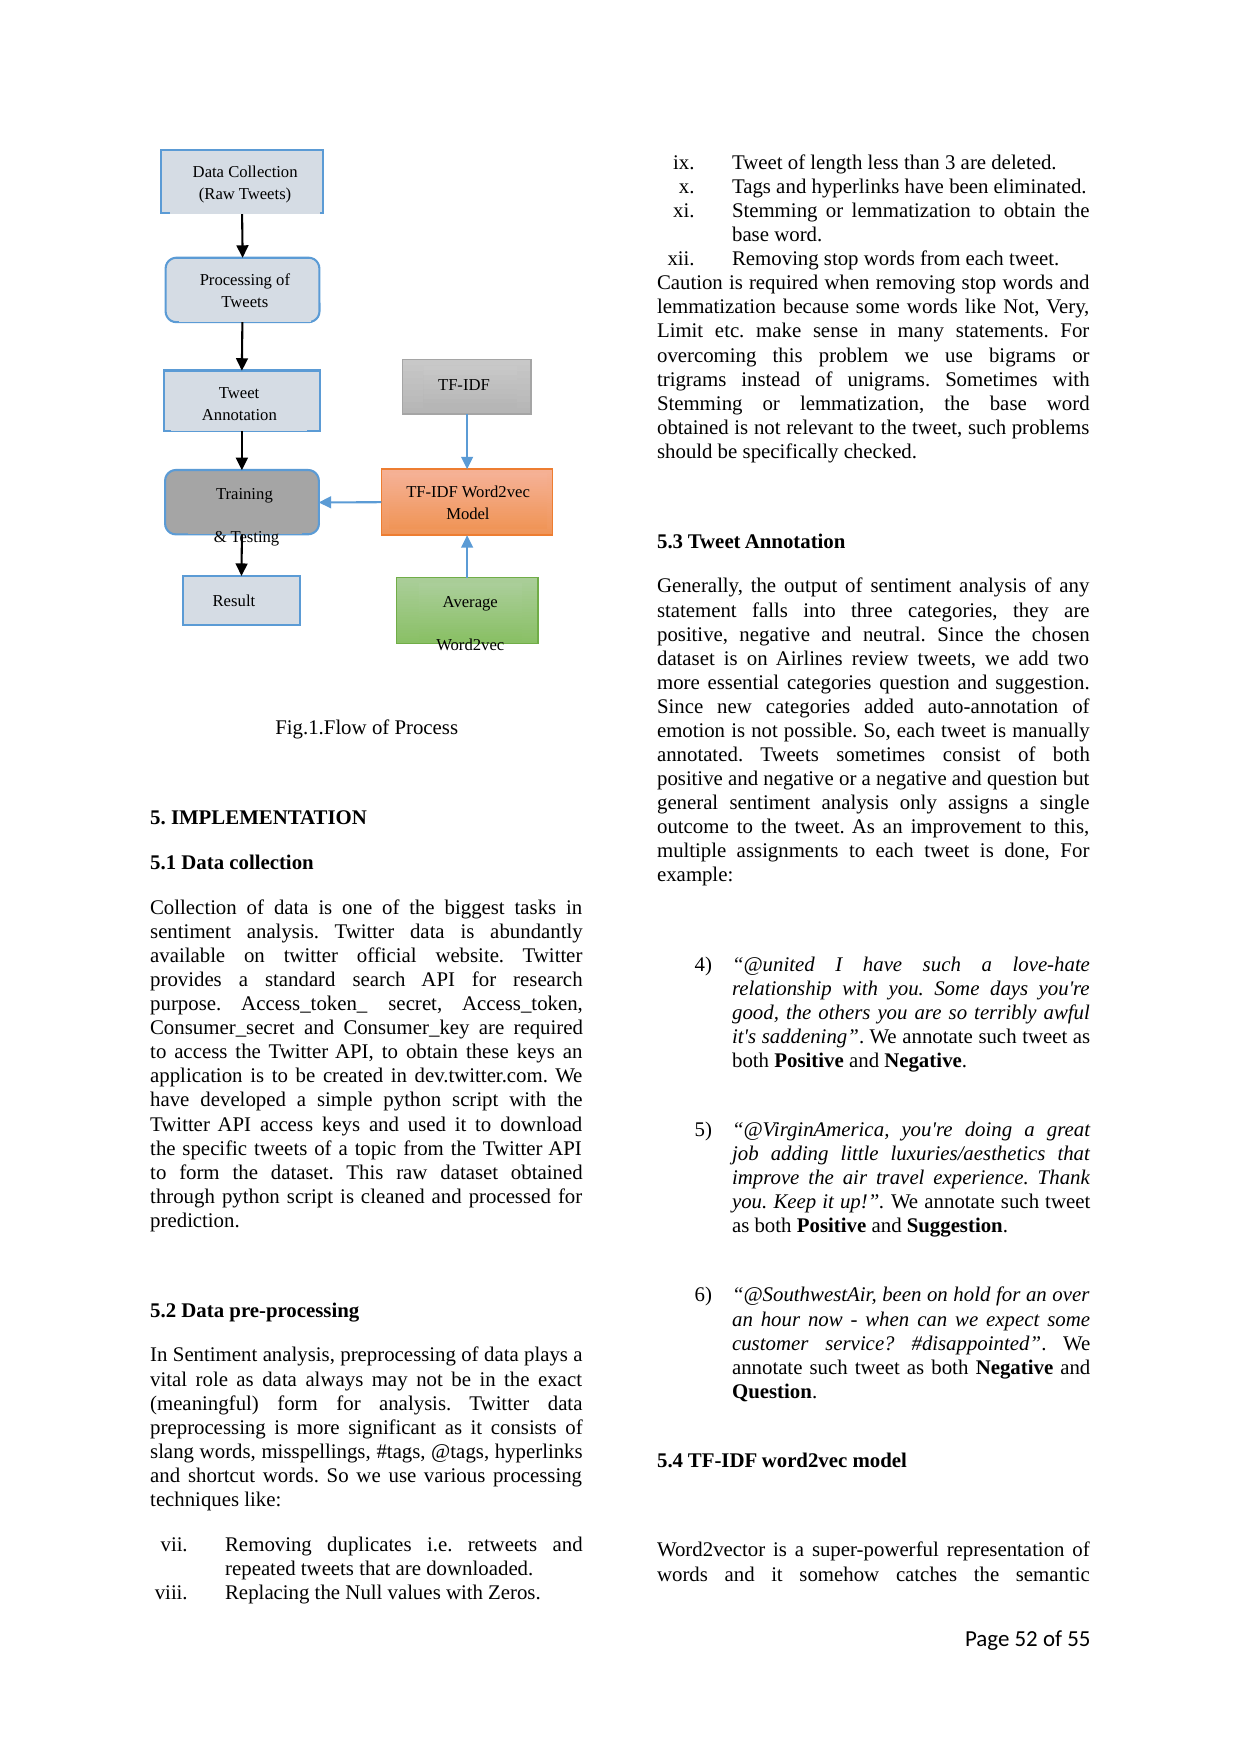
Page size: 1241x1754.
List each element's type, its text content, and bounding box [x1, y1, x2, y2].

text In Sentiment analysis, preprocessing of data plays a vital role as data always may not be in the exact (meaningful) form for analysis. Twitter data preprocessing is more significant as it consists of slang words, misspellings, #tags, @tags, hyperlinks and shortcut words. So we use various processing techniques like: [150, 1342, 583, 1511]
list “@VirginAmerica, you're doing a great job adding little luxuries/aesthetics that improve the air travel experience. Thank you. Keep it up!”. We annotate such tweet as both Positive and Suggestion. [694, 1117, 1090, 1237]
text Collection of data is one of the biggest tasks in sentiment analysis. Twitter data is abundantly available on twitter official website. Twitter provides a standard search API for research purpose. Access_token_ secret, Access_token, Consumer_secret and Consumer_key are required to access the Twitter API, to obtain these keys an application is to be created in dev.twitter.com. We have developed a simple python script with the Twitter API access keys and used it to download the specific tweets of a topic from the Twitter API to form the dataset. This raw dataset obtained through python script is cleaned and processed for prediction. [150, 895, 583, 1232]
text 5.2 Data pre-processing [150, 1297, 583, 1322]
text 5.1 Data collection [150, 850, 583, 874]
list Removing duplicates i.e. retweets and repeated tweets that are downloaded. [187, 1532, 583, 1580]
text 5.4 TF-IDF word2vec model [657, 1448, 1090, 1472]
text Fig.1.Flow of Process [150, 715, 583, 739]
text 5.3 Tweet Annotation [657, 528, 1090, 553]
text 5. IMPLEMENTATION [150, 805, 583, 829]
list “@united I have such a love-hate relationship with you. Some days you're good, the others you are so terribly awful it's saddening”. We annotate such tweet as both Positive and Negative. [694, 952, 1090, 1072]
list Stemming or lemmatization to obtain the base word. [694, 198, 1090, 246]
list “@SouthwestAir, been on hold for an over an hour now - when can we expect some customer service? #disappointed”. We annotate such tweet as both Negative and Question. [694, 1282, 1090, 1403]
list Replacing the Null values with Zeros. [187, 1580, 583, 1604]
text Generally, the output of sentiment analysis of any statement falls into three categories, they are positive, negative and neutral. Since the chosen dataset is on Airlines review tweets, we add two more essential categories question and suggestion. Since new categories added auto-annotation of emotion is not possible. So, each tweet is manually annotated. Tweets sometimes consist of both positive and negative or a negative and question but general sentiment analysis only assigns a single outcome to the tweet. As an improvement to this, multiple assignments to each tweet is done, For example: [657, 573, 1090, 886]
list Tags and hyperlinks have been eliminated. [694, 174, 1090, 198]
list Removing stop words from each tweet. [694, 246, 1090, 270]
text Caution is required when removing stop words and lemmatization because some words like Not, Very, Limit etc. make sense in many statements. For overcoming this problem we use bigrams or trigrams instead of unigrams. Sometimes with Stemming or lemmatization, the base word obtained is not relevant to the tweet, such problems should be specifically checked. [657, 270, 1090, 463]
list Tweet of length less than 3 are deleted. [694, 150, 1090, 174]
text Word2vector is a super-powerful representation of words and it somehow catches the semantic relationship in d-dimension vector. Word2vector gives Dense network i.e. most of the cells are non-zero.Word2vector learns the Data corpus through Word-Content or context. Suppose , , , , are the words in a corpus then in order to compute i.e. occurs in the context of the set of 5 words chosen. Let , , , , are the words in a tweet. So, We form 300 dimension vector for every word from Google's model and we add all these vectors (++++) and divide that with total no of words let it be K ((++++)/K). With this, we get a single vector of size 1*300 dimension for every tweet. For this algorithm, we need a large data corpus i.e. in billions or millions. [657, 1537, 1090, 1586]
